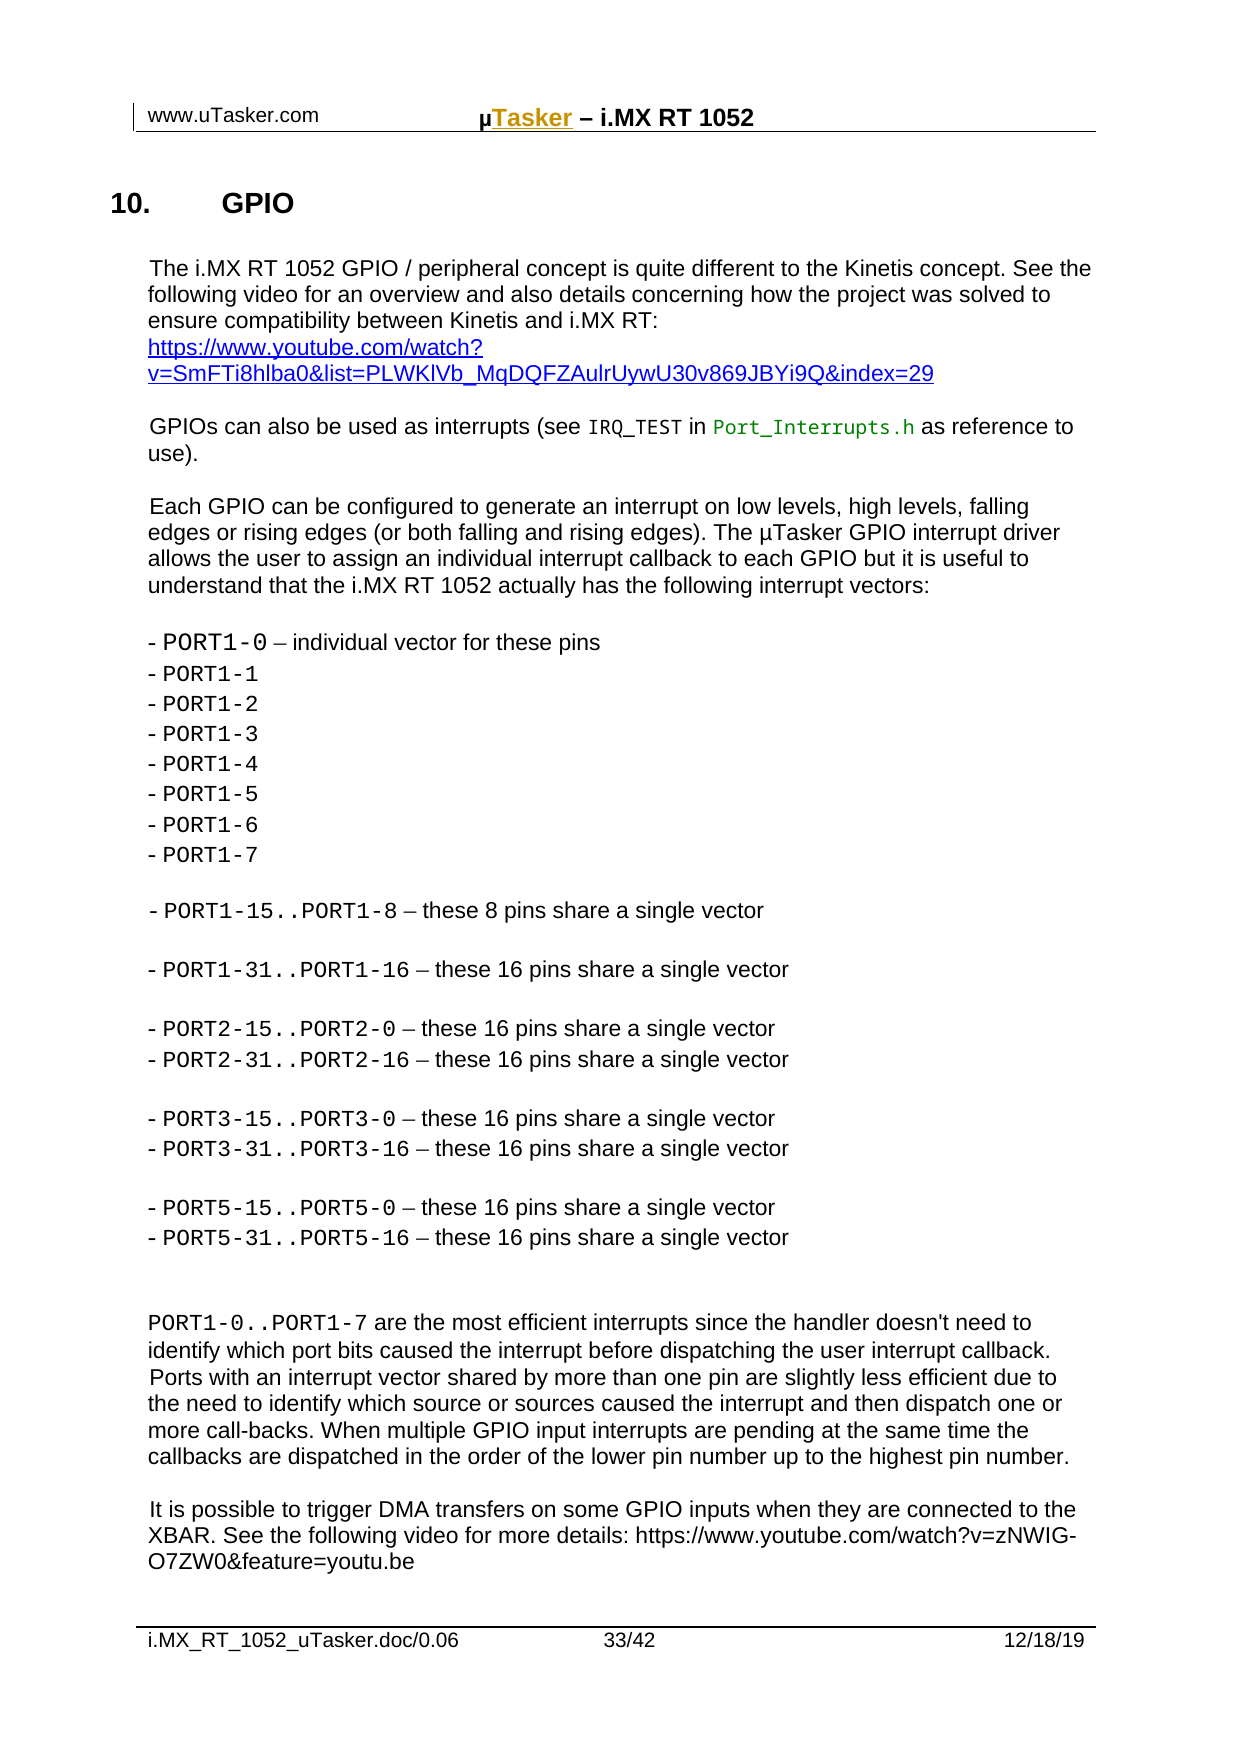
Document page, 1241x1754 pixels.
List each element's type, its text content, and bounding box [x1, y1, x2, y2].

text - PORT1-15..PORT1-8 – these 8 pins share a single vector [148, 896, 1093, 926]
text The i.MX RT 1052 GPIO / peripheral concept is quite different to the Kinetis concept. See the following video for an overview and also details concerning how the project was solved to ensure compatibility between Kinetis and i.MX RT: https://www.youtube.com/watch?v=SmFTi8hlba0&list=PLWKlVb_MqDQFZAulrUywU30v869JBYi9Q&index=29 [148, 254, 1093, 386]
text It is possible to trigger DMA transfers on some GPIO inputs when they are connected to the XBAR. See the following video for more details: https://www.youtube.com/watch?v=zNWIG-O7ZW0&feature=youtu.be [148, 1496, 1093, 1575]
text Each GPIO can be configured to generate an interrupt on low levels, high levels, falling edges or rising edges (or both falling and rising edges). The µTasker GPIO interrupt driver allows the user to assign an individual interrupt callback to each GPIO but it is useful to understand that the i.MX RT 1052 actually has the following interrupt vectors: - PORT1-0 – individual vector for these pins - PORT1-1 - PORT1-2 - PORT1-3 - PORT1-4 - PORT1-5 - PORT1-6 - PORT1-7 [148, 493, 1093, 869]
text PORT1-0..PORT1-7 are the most efficient interrupts since the handler doesn't need to identify which port bits caused the interrupt before dispatching the user interrupt callback. [148, 1278, 1093, 1364]
text - PORT1-31..PORT1-16 – these 16 pins share a single vector [148, 926, 1093, 985]
text GPIOs can also be used as interrupts (see IRQ_TEST in Port_Interrupts.h as reference to use). [148, 413, 1093, 466]
text - PORT2-15..PORT2-0 – these 16 pins share a single vector - PORT2-31..PORT2-16 – these 16 pins share a single vector - PORT3-15..PORT3-0 – these 16 pins share a single vector - PORT3-31..PORT3-16 – these 16 pins share a single vector - PORT5-15..PORT5-0 – these 16 pins share a single vector - PORT5-31..PORT5-16 – these 16 pins share a single vector [148, 985, 1093, 1252]
subtitle GPIO [110, 186, 1093, 219]
text Ports with an interrupt vector shared by more than one pin are slightly less efficient due to the need to identify which source or sources caused the interrupt and then dispatch one or more call-backs. When multiple GPIO input interrupts are pending at the same time the callbacks are dispatched in the order of the lower pin number up to the highest pin number. [148, 1364, 1093, 1469]
